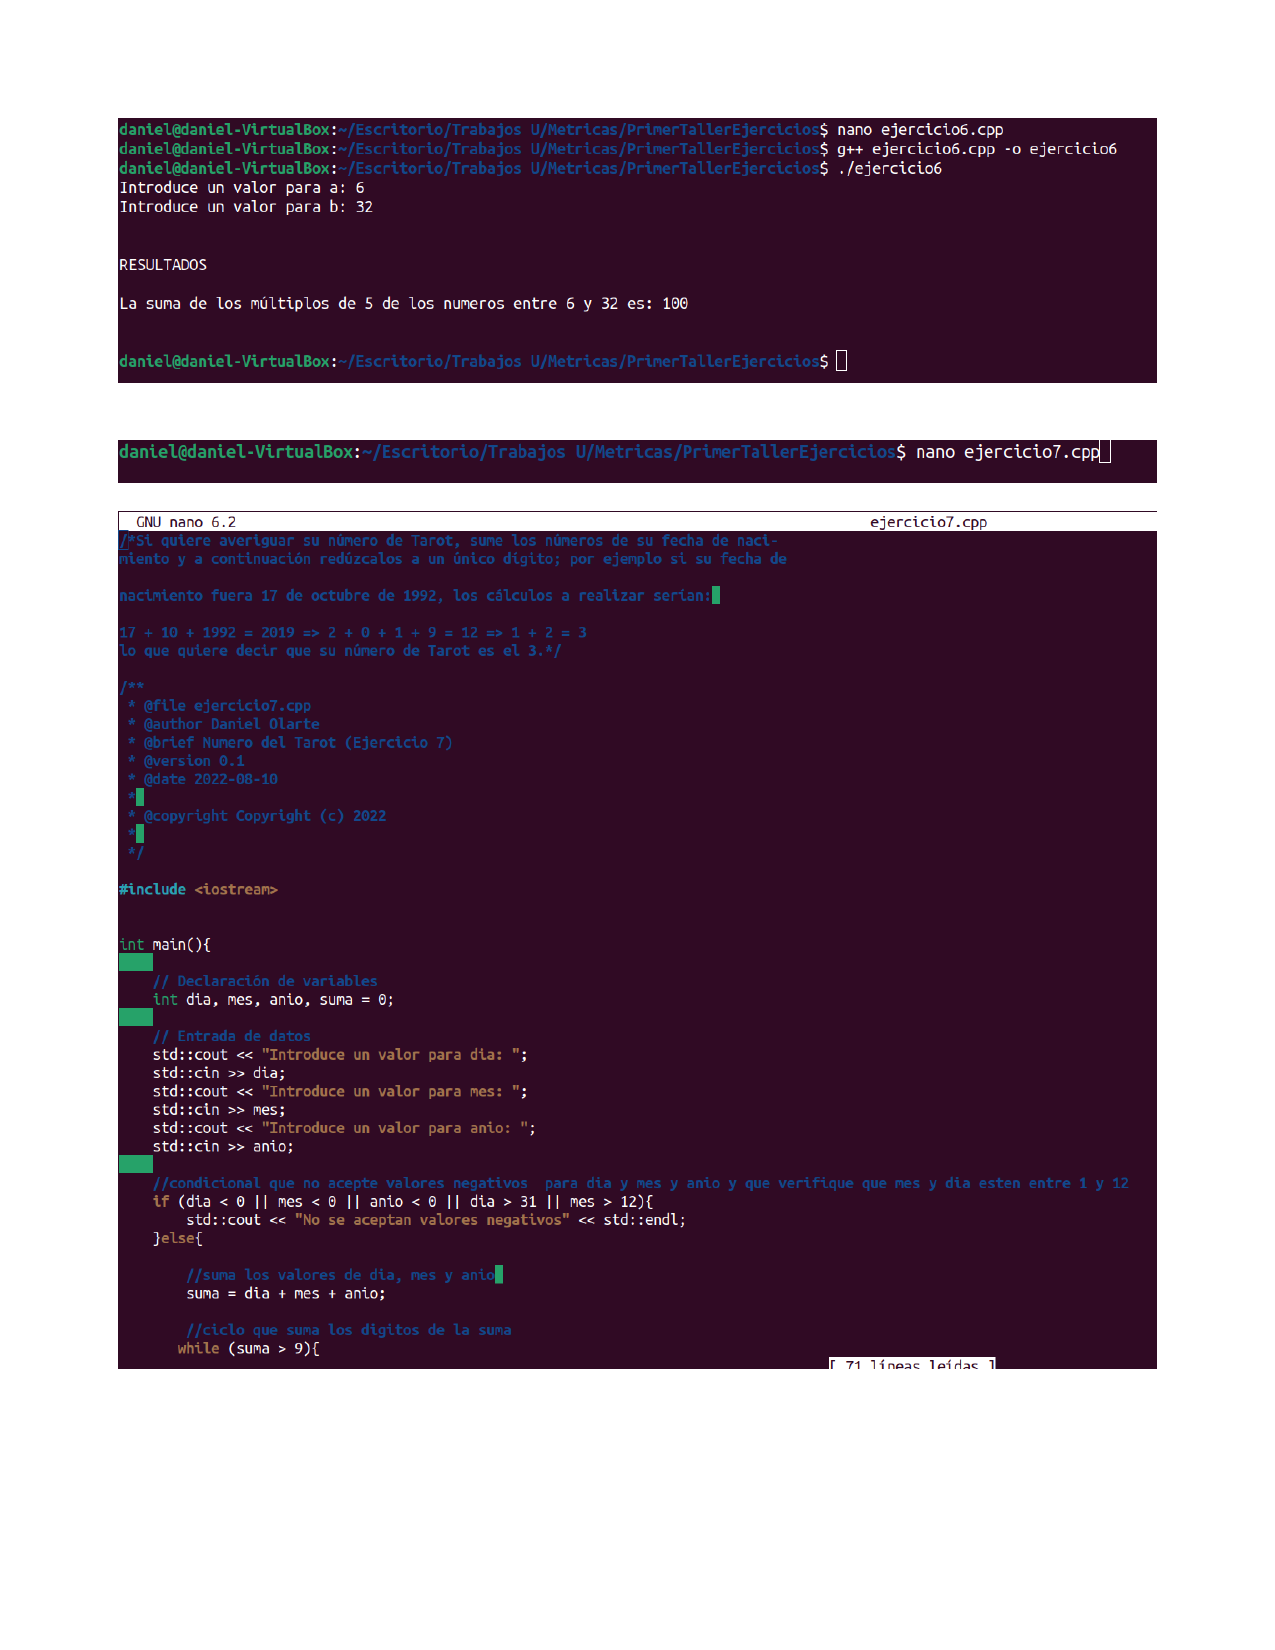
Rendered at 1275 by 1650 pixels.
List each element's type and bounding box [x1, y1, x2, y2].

picture [118, 440, 1157, 483]
picture [118, 118, 1157, 383]
picture [118, 511, 1157, 1369]
